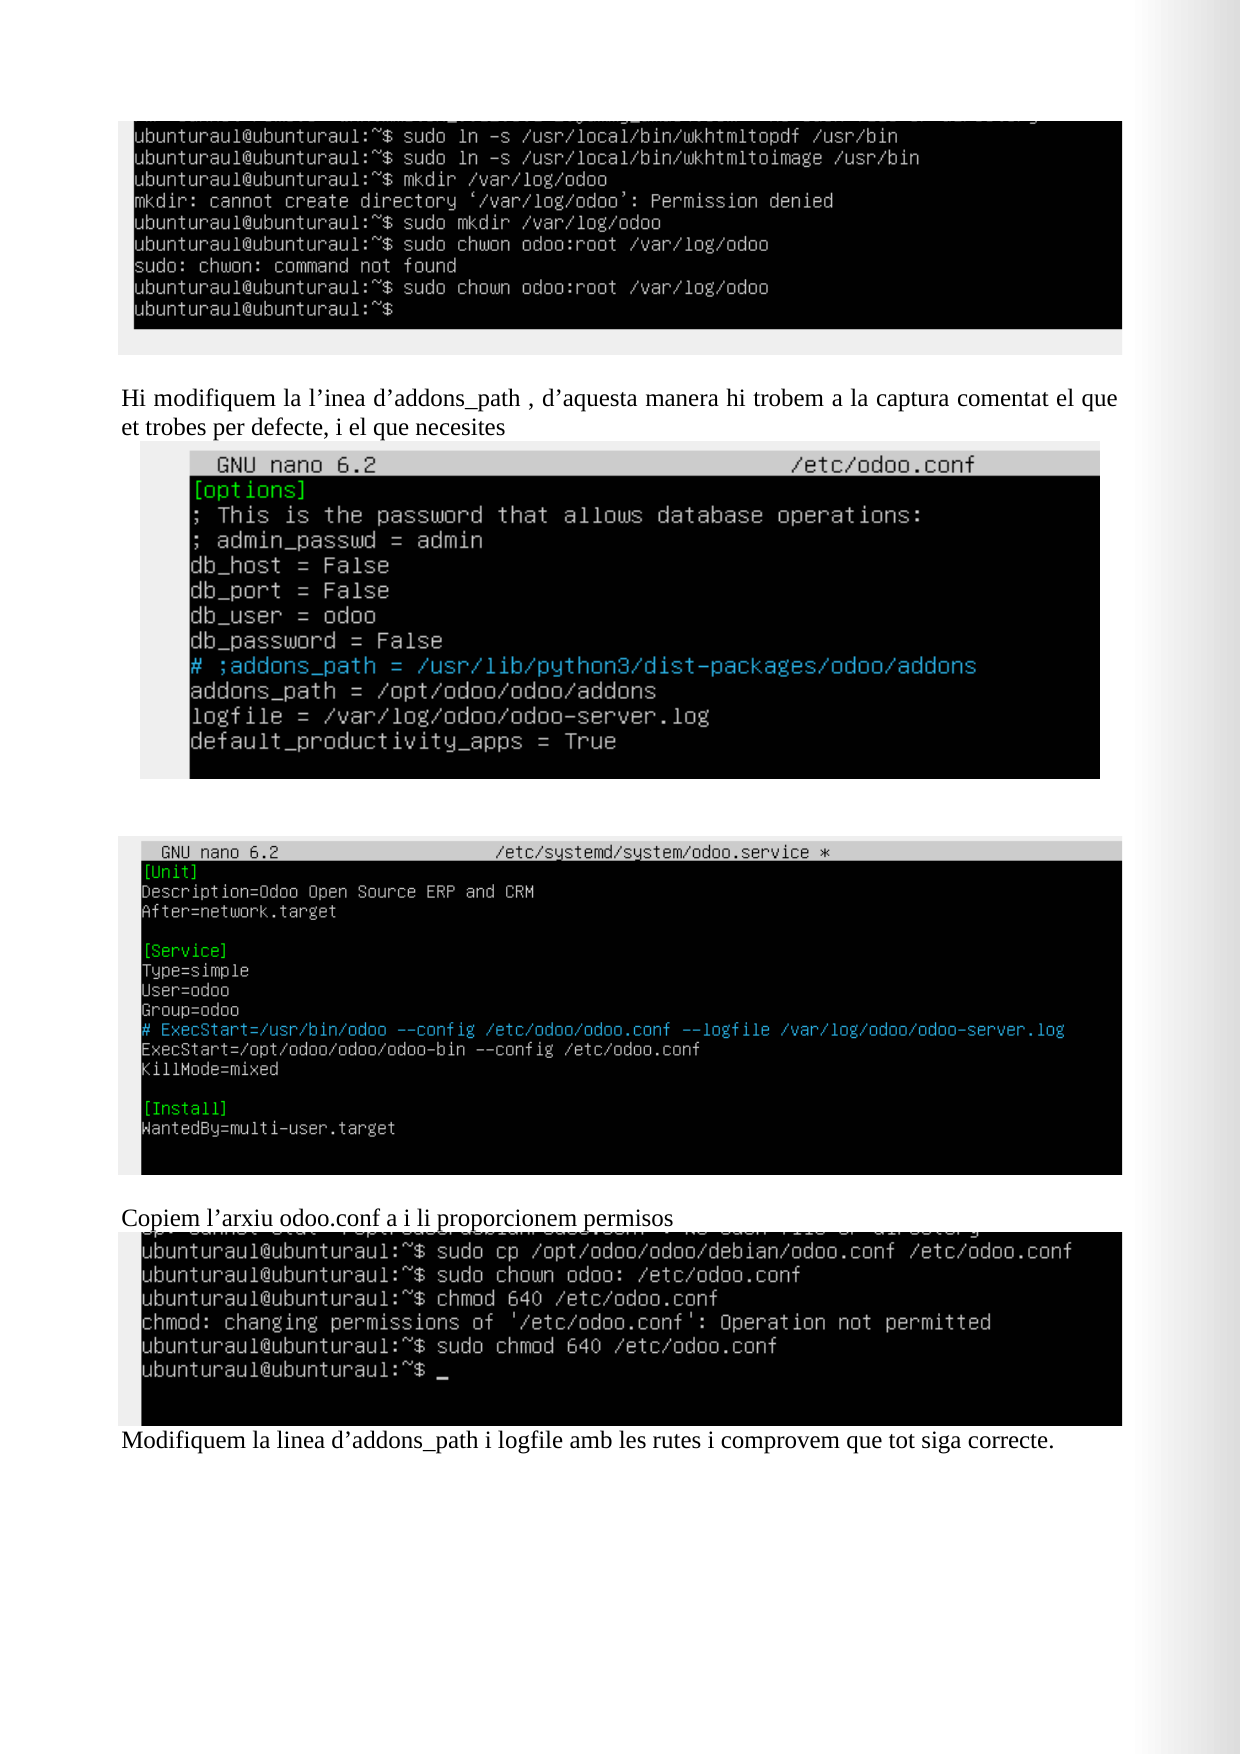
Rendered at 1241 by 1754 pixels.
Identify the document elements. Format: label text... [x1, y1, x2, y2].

picture [118, 1232, 1123, 1426]
text Modifiquem la linea d’addons_path i logfile amb les rutes i comprovem que tot siga correcte. [121, 1426, 1119, 1454]
text Copiem l’arxiu odoo.conf a i li proporcionem permisos [121, 1203, 1119, 1232]
text Hi modifiquem la l’inea d’addons_path , d’aquesta manera hi trobem a la captura comentat el que et trobes per defecte, i el que necesites [121, 383, 1119, 441]
picture [140, 441, 1100, 779]
picture [118, 836, 1123, 1175]
picture [118, 121, 1123, 355]
